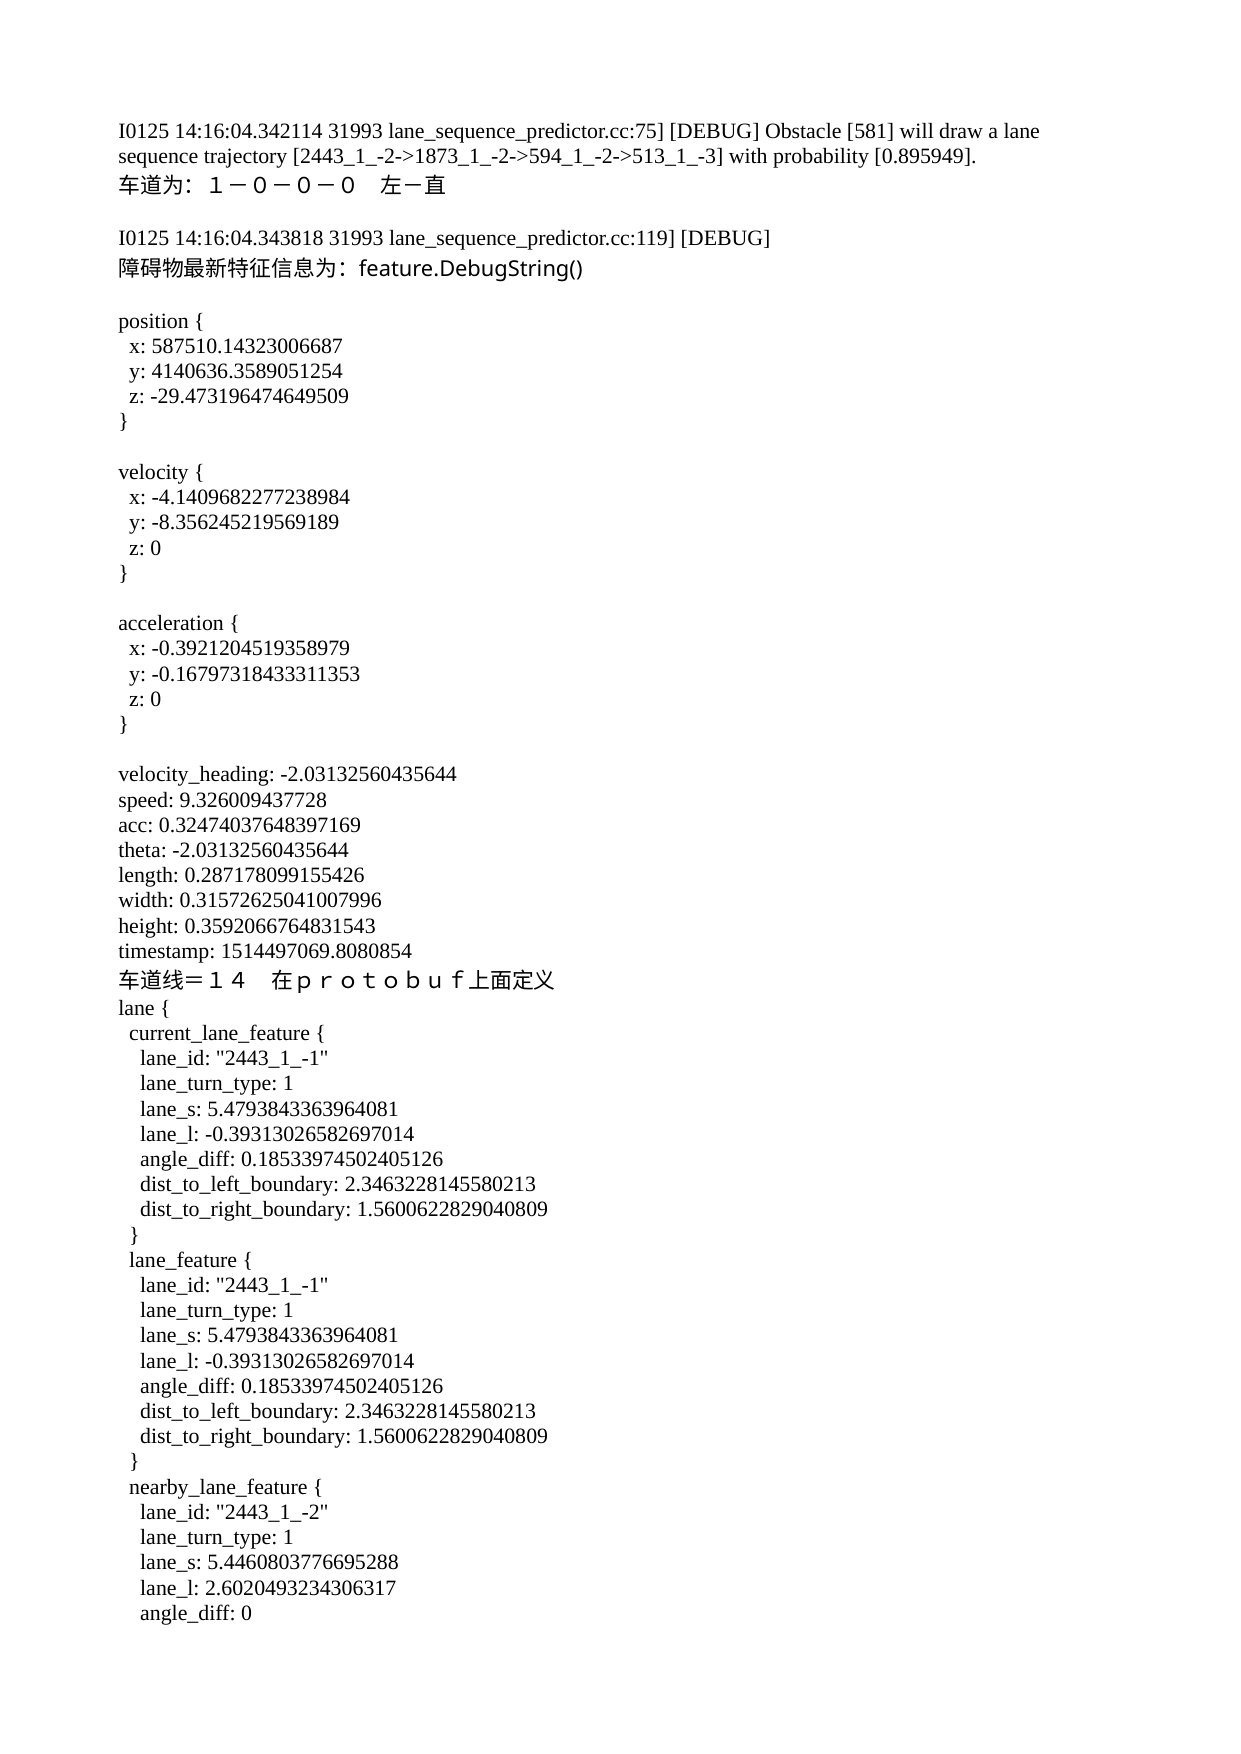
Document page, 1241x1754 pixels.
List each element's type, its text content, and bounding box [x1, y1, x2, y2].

text lane_l: -0.39313026582697014 [118, 1348, 1122, 1373]
text y: 4140636.3589051254 [118, 358, 1122, 383]
text } [118, 1448, 1122, 1474]
text acceleration { [118, 610, 1122, 635]
text dist_to_left_boundary: 2.3463228145580213 [118, 1171, 1122, 1196]
text dist_to_right_boundary: 1.5600622829040809 [118, 1196, 1122, 1222]
text lane_id: "2443_1_-1" [118, 1045, 1122, 1070]
text velocity { [118, 459, 1122, 484]
text height: 0.3592066764831543 [118, 913, 1122, 938]
text velocity_heading: -2.03132560435644 [118, 761, 1122, 787]
text lane_s: 5.4460803776695288 [118, 1549, 1122, 1574]
text lane_id: "2443_1_-2" [118, 1499, 1122, 1524]
text nearby_lane_feature { [118, 1474, 1122, 1499]
text speed: 9.326009437728 [118, 787, 1122, 812]
text x: -0.3921204519358979 [118, 635, 1122, 661]
text width: 0.31572625041007996 [118, 887, 1122, 913]
text z: 0 [118, 534, 1122, 560]
text lane_l: -0.39313026582697014 [118, 1121, 1122, 1146]
text lane_feature { [118, 1247, 1122, 1272]
text lane_turn_type: 1 [118, 1070, 1122, 1096]
text angle_diff: 0 [118, 1600, 1122, 1625]
text current_lane_feature { [118, 1020, 1122, 1045]
text 车道线＝１４ 在ｐｒｏｔｏｂｕｆ上面定义 [118, 963, 1122, 995]
text 障碍物最新特征信息为：feature.DebugString() [118, 251, 1122, 282]
text y: -8.356245219569189 [118, 509, 1122, 534]
text } [118, 711, 1122, 736]
text 车道为：１－０－０－０ 左－直 [118, 168, 1122, 200]
text lane_l: 2.6020493234306317 [118, 1574, 1122, 1600]
text y: -0.16797318433311353 [118, 661, 1122, 686]
text lane_turn_type: 1 [118, 1297, 1122, 1322]
text x: 587510.14323006687 [118, 333, 1122, 358]
text } [118, 408, 1122, 434]
text length: 0.287178099155426 [118, 862, 1122, 887]
text I0125 14:16:04.342114 31993 lane_sequence_predictor.cc:75] [DEBUG] Obstacle [581] will draw a lane sequence trajectory [2443_1_-2->1873_1_-2->594_1_-2->513_1_-3] with probability [0.895949]. [118, 118, 1122, 168]
text dist_to_left_boundary: 2.3463228145580213 [118, 1398, 1122, 1423]
text lane { [118, 995, 1122, 1020]
text acc: 0.32474037648397169 [118, 812, 1122, 837]
text angle_diff: 0.18533974502405126 [118, 1373, 1122, 1398]
text lane_id: "2443_1_-1" [118, 1272, 1122, 1297]
text lane_turn_type: 1 [118, 1524, 1122, 1549]
text z: 0 [118, 686, 1122, 711]
text dist_to_right_boundary: 1.5600622829040809 [118, 1423, 1122, 1448]
text timestamp: 1514497069.8080854 [118, 938, 1122, 963]
text x: -4.1409682277238984 [118, 484, 1122, 509]
text z: -29.473196474649509 [118, 383, 1122, 408]
text } [118, 1222, 1122, 1247]
text lane_s: 5.4793843363964081 [118, 1322, 1122, 1348]
text angle_diff: 0.18533974502405126 [118, 1146, 1122, 1171]
text theta: -2.03132560435644 [118, 837, 1122, 862]
text I0125 14:16:04.343818 31993 lane_sequence_predictor.cc:119] [DEBUG] [118, 225, 1122, 251]
text lane_s: 5.4793843363964081 [118, 1096, 1122, 1121]
text position { [118, 308, 1122, 333]
text } [118, 560, 1122, 585]
